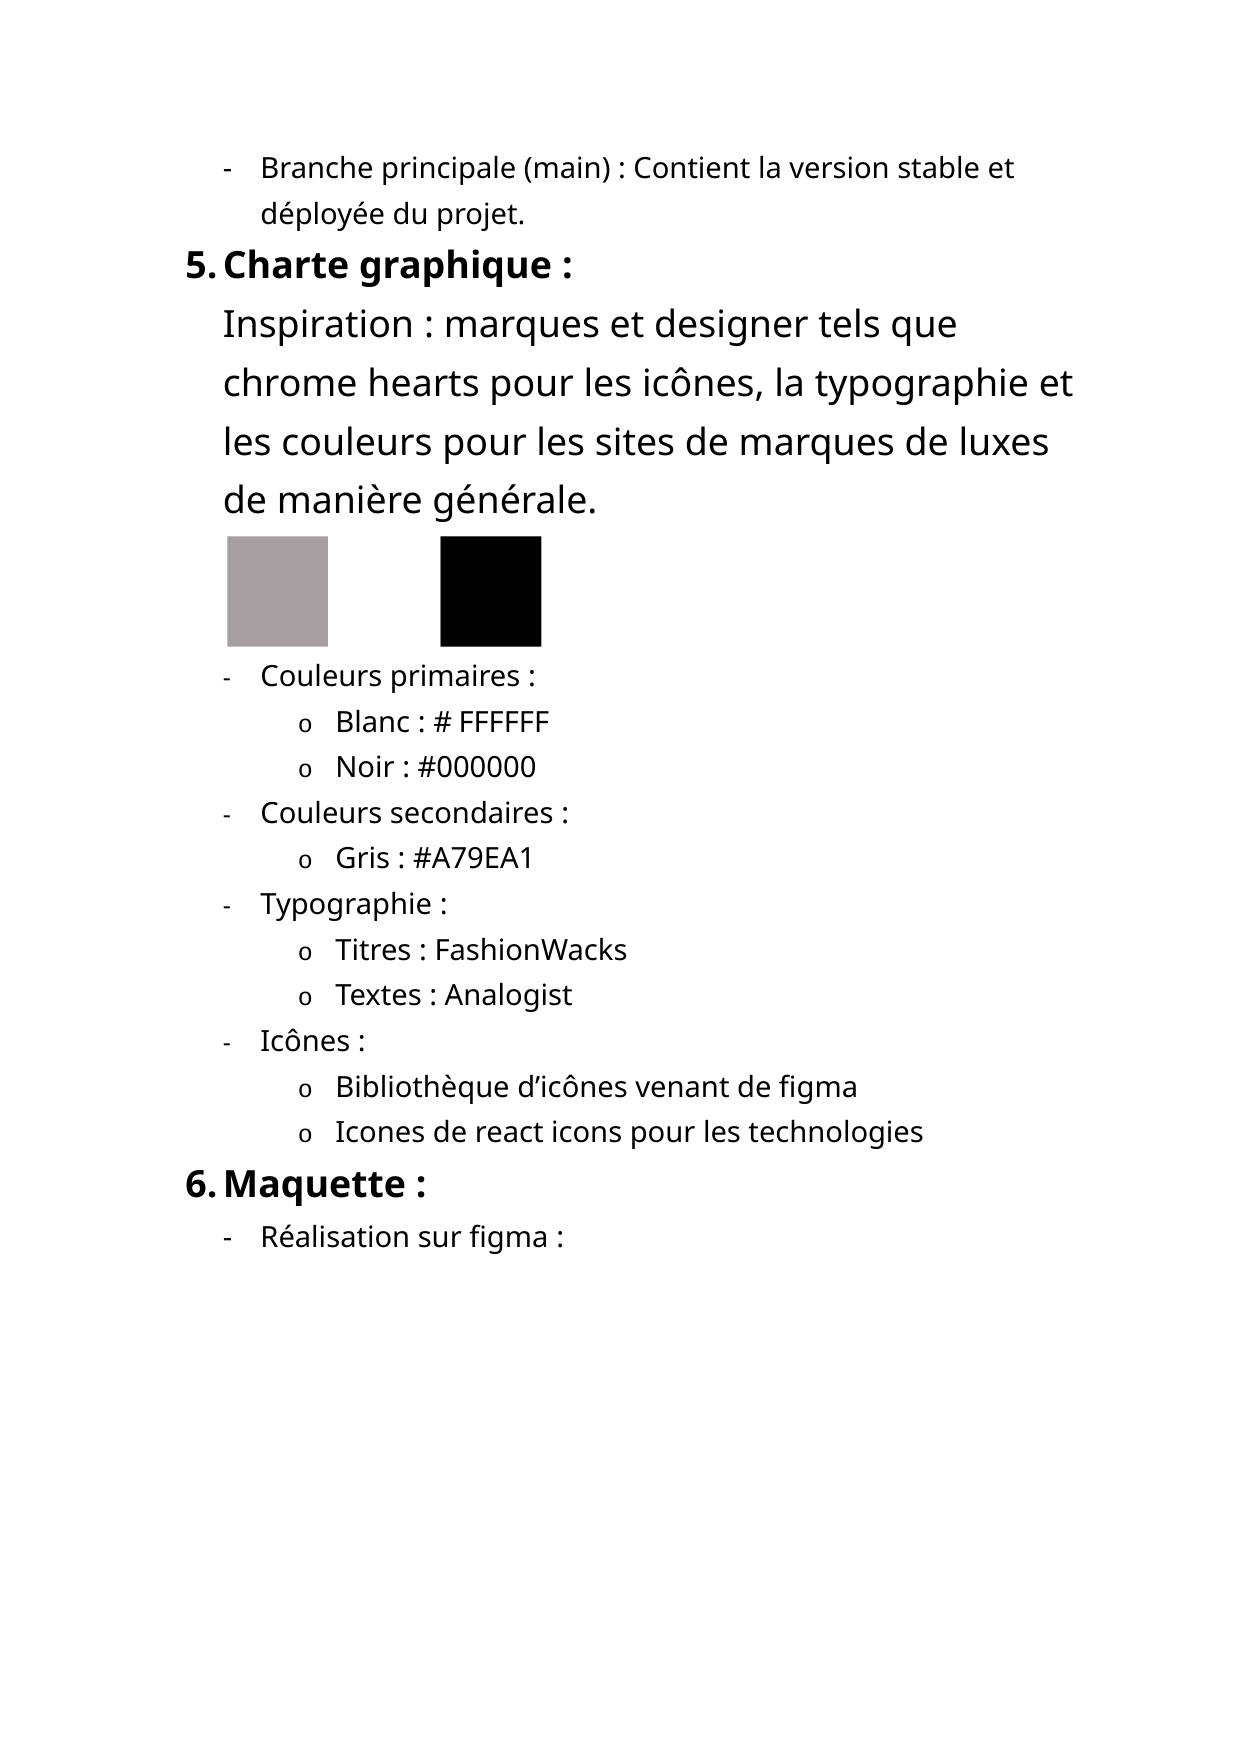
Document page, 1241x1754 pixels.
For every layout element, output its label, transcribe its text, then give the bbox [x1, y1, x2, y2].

list Réalisation sur figma : [223, 1216, 1093, 1256]
list Bibliothèque d’icônes venant de figma [298, 1066, 1093, 1106]
list Maquette : [185, 1157, 1093, 1208]
list Branche principale (main) : Contient la version stable et déployée du projet. [223, 148, 1093, 233]
list Inspiration : marques et designer tels que chrome hearts pour les icônes, la typographie et les couleurs pour les sites de marques de luxes de manière générale. [223, 297, 1093, 524]
list Icônes : [223, 1020, 1093, 1060]
list Titres : FashionWacks [298, 929, 1093, 969]
list Typographie : [223, 883, 1093, 923]
list Blanc : # FFFFFF [298, 701, 1093, 741]
list Icones de react icons pour les technologies [298, 1112, 1093, 1151]
list Couleurs primaires : [223, 655, 1093, 695]
list Charte graphique : [185, 239, 1093, 290]
list Couleurs secondaires : [223, 792, 1093, 832]
list Noir : #000000 [298, 747, 1093, 786]
list Gris : #A79EA1 [298, 838, 1093, 877]
list Textes : Analogist [298, 975, 1093, 1014]
